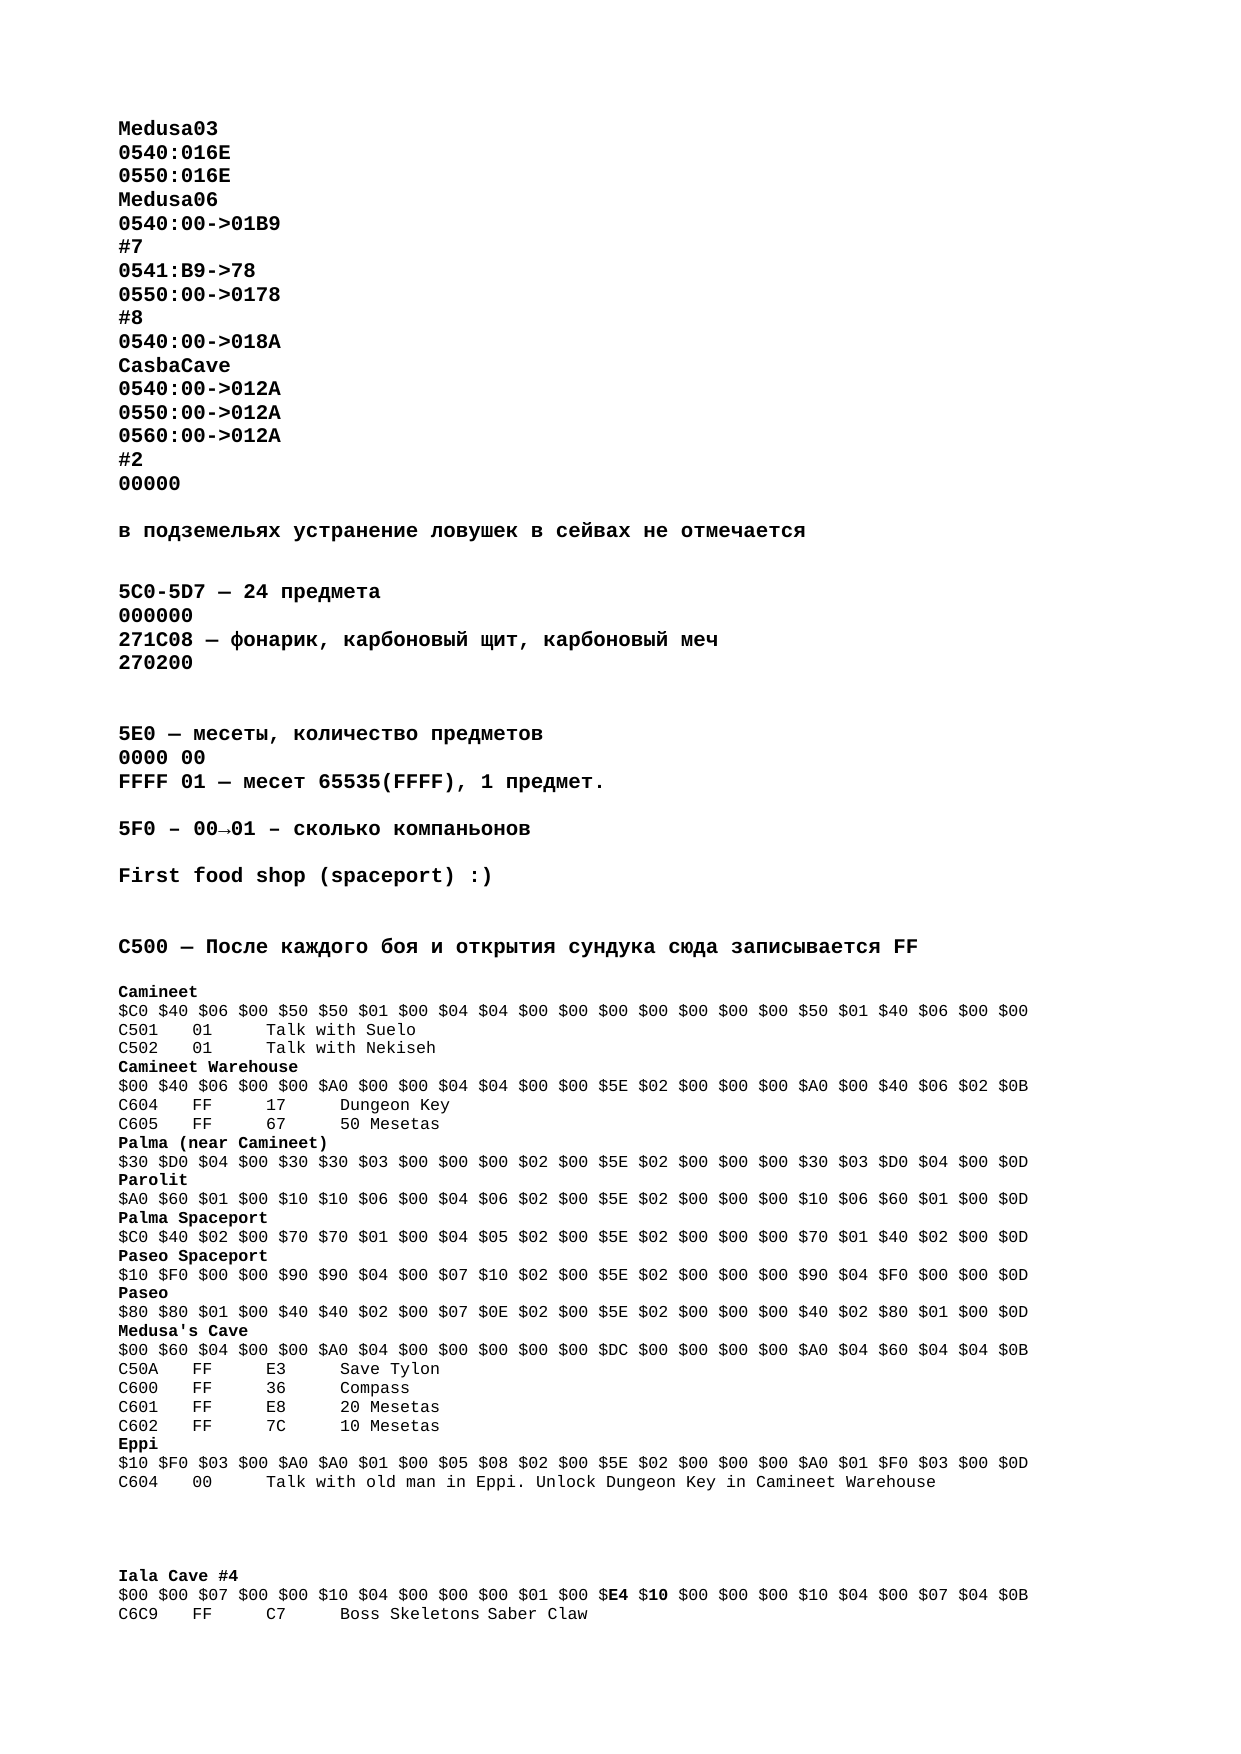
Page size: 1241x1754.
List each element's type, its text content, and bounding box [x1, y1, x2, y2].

text $10 $F0 $00 $00 $90 $90 $04 $00 $07 $10 $02 $00 $5E $02 $00 $00 $00 $90 $04 $F0 $00 $00 $0D [118, 1266, 1122, 1285]
text $10 $F0 $03 $00 $A0 $A0 $01 $00 $05 $08 $02 $00 $5E $02 $00 $00 $00 $A0 $01 $F0 $03 $00 $0D [118, 1455, 1122, 1474]
text $C0 $40 $02 $00 $70 $70 $01 $00 $04 $05 $02 $00 $5E $02 $00 $00 $00 $70 $01 $40 $02 $00 $0D [118, 1228, 1122, 1247]
text Palma (near Camineet) [118, 1134, 1122, 1153]
text 0550:016E [118, 165, 1122, 189]
text 0540:00->012A [118, 378, 1122, 402]
text Medusa's Cave [118, 1323, 1122, 1342]
text C501 01 Talk with Suelo [118, 1021, 1122, 1040]
text #8 [118, 307, 1122, 331]
text C604 00 Talk with old man in Eppi. Unlock Dungeon Key in Camineet Warehouse [118, 1474, 1122, 1492]
text Paseo [118, 1285, 1122, 1304]
text 271С08 — фонарик, карбоновый щит, карбоновый меч [118, 629, 1122, 652]
text 0540:016E [118, 142, 1122, 165]
text C604 FF 17 Dungeon Key [118, 1097, 1122, 1115]
text $30 $D0 $04 $00 $30 $30 $03 $00 $00 $00 $02 $00 $5E $02 $00 $00 $00 $30 $03 $D0 $04 $00 $0D [118, 1153, 1122, 1172]
text C602 FF 7C 10 Mesetas [118, 1417, 1122, 1436]
text C500 — После каждого боя и открытия сундука сюда записывается FF [118, 936, 1122, 960]
text 0540:00->018A [118, 331, 1122, 354]
text $00 $00 $07 $00 $00 $10 $04 $00 $00 $00 $01 $00 $E4 $10 $00 $00 $00 $10 $04 $00 $07 $04 $0B [118, 1587, 1122, 1606]
text C605 FF 67 50 Mesetas [118, 1115, 1122, 1134]
text C502 01 Talk with Nekiseh [118, 1040, 1122, 1059]
text $80 $80 $01 $00 $40 $40 $02 $00 $07 $0E $02 $00 $5E $02 $00 $00 $00 $40 $02 $80 $01 $00 $0D [118, 1304, 1122, 1323]
text 000000 [118, 605, 1122, 629]
text First food shop (spaceport) :) [118, 865, 1122, 889]
text 5F0 – 00→01 – сколько компаньонов [118, 818, 1122, 842]
text 00000 [118, 473, 1122, 496]
text Iala Cave #4 [118, 1568, 1122, 1587]
text #2 [118, 449, 1122, 473]
text Paseo Spaceport [118, 1247, 1122, 1266]
text C6C9 FF C7 Boss Skeletons Saber Claw [118, 1606, 1122, 1624]
text 0560:00->012A [118, 426, 1122, 449]
text Camineet Warehouse [118, 1059, 1122, 1078]
text $00 $40 $06 $00 $00 $A0 $00 $00 $04 $04 $00 $00 $5E $02 $00 $00 $00 $A0 $00 $40 $06 $02 $0B [118, 1078, 1122, 1097]
text $C0 $40 $06 $00 $50 $50 $01 $00 $04 $04 $00 $00 $00 $00 $00 $00 $00 $50 $01 $40 $06 $00 $00 [118, 1002, 1122, 1021]
text CasbaCave [118, 354, 1122, 378]
text FFFF 01 — месет 65535(FFFF), 1 предмет. [118, 771, 1122, 794]
text в подземельях устранение ловушек в сейвах не отмечается [118, 520, 1122, 544]
text 0541:B9->78 [118, 260, 1122, 284]
text Parolit [118, 1172, 1122, 1191]
text Camineet [118, 983, 1122, 1002]
text 5C0-5D7 — 24 предмета [118, 581, 1122, 605]
text Palma Spaceport [118, 1210, 1122, 1228]
text 5E0 — месеты, количество предметов [118, 723, 1122, 747]
text $00 $60 $04 $00 $00 $A0 $04 $00 $00 $00 $00 $00 $DC $00 $00 $00 $00 $A0 $04 $60 $04 $04 $0B [118, 1342, 1122, 1361]
text C601 FF E8 20 Mesetas [118, 1398, 1122, 1417]
text 0000 00 [118, 747, 1122, 771]
text 0540:00->01B9 [118, 213, 1122, 236]
text C600 FF 36 Compass [118, 1379, 1122, 1398]
text #7 [118, 236, 1122, 260]
text Medusa03 [118, 118, 1122, 142]
text 270200 [118, 652, 1122, 676]
text 0550:00->0178 [118, 284, 1122, 307]
text $A0 $60 $01 $00 $10 $10 $06 $00 $04 $06 $02 $00 $5E $02 $00 $00 $00 $10 $06 $60 $01 $00 $0D [118, 1191, 1122, 1210]
text Medusa06 [118, 189, 1122, 213]
text 0550:00->012A [118, 402, 1122, 426]
text Eppi [118, 1436, 1122, 1455]
text C50A FF E3 Save Tylon [118, 1361, 1122, 1379]
